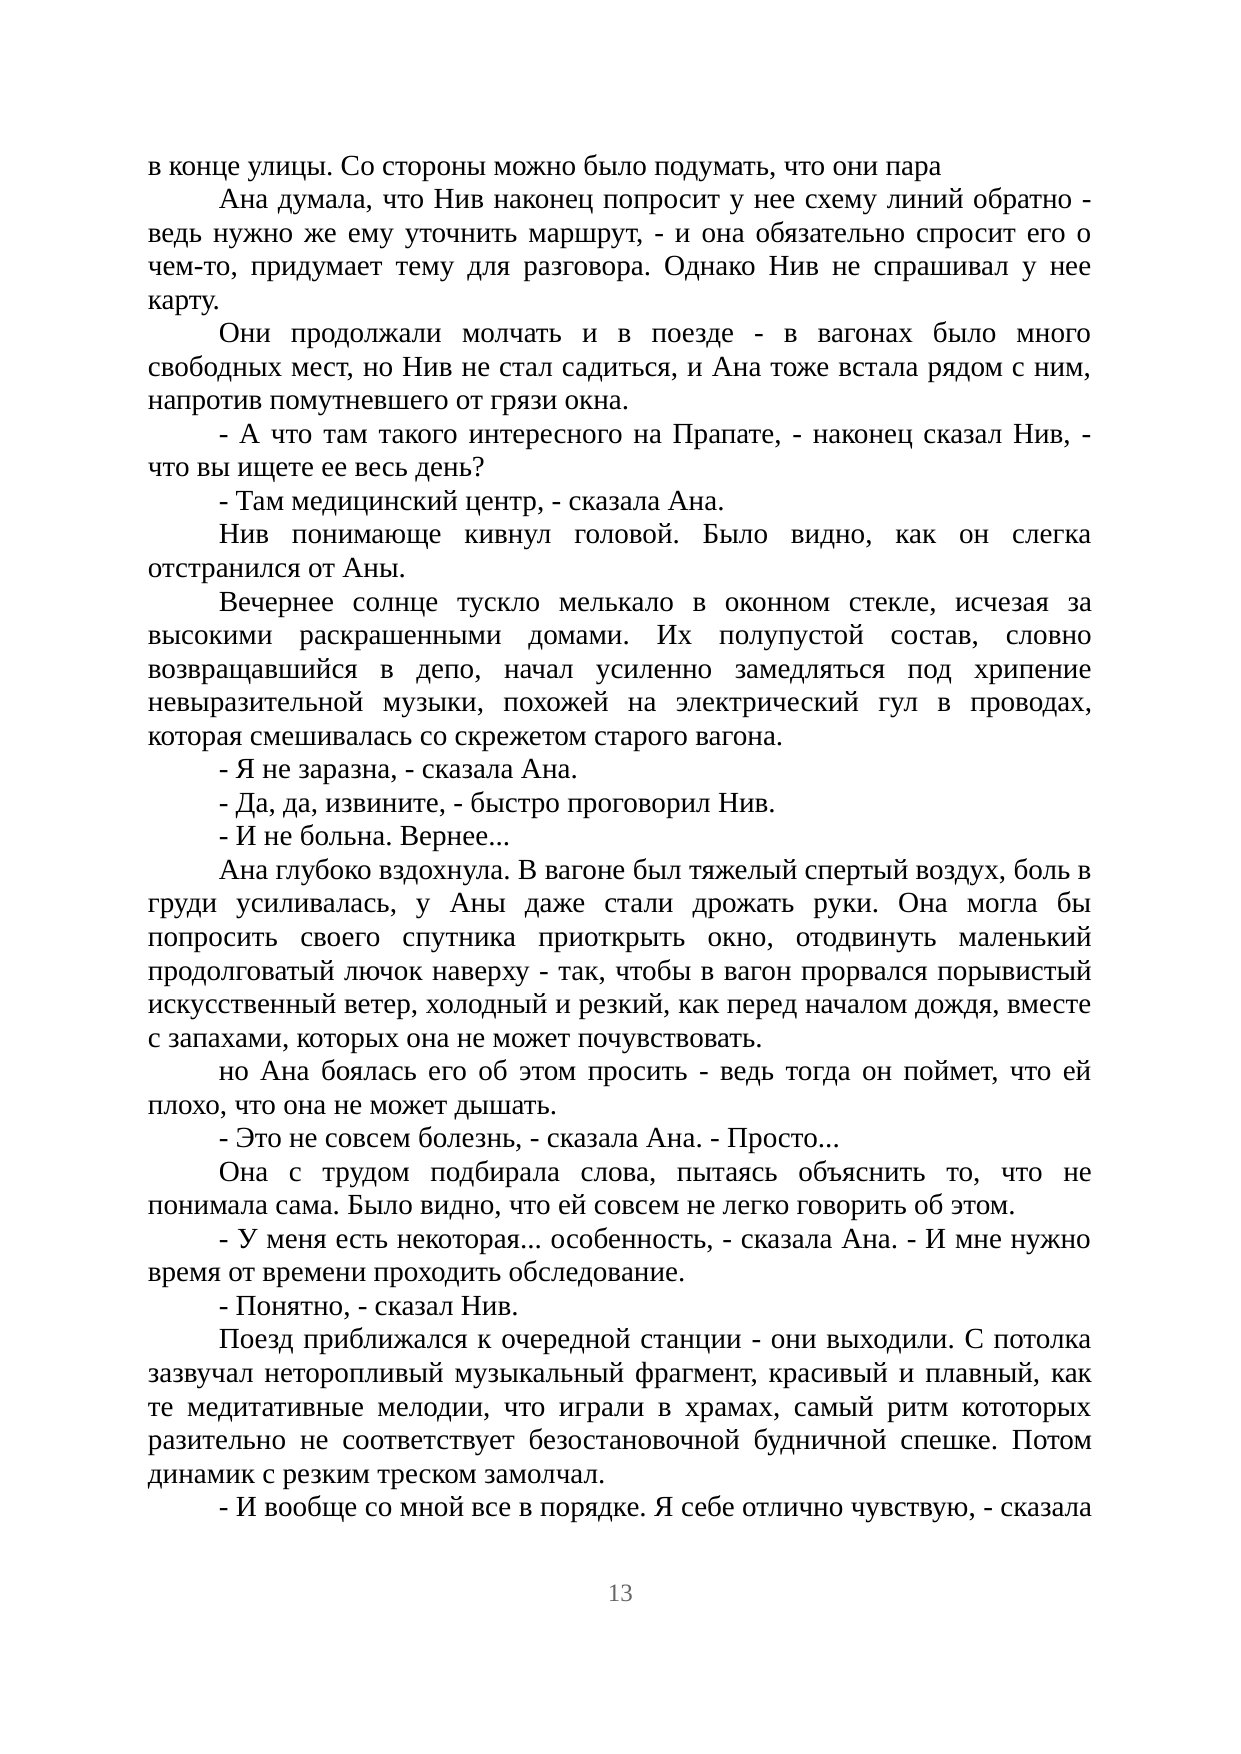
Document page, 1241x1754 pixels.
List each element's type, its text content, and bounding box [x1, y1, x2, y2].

text - И вообще со мной все в порядке. Я себе отлично чувствую, - сказала [148, 1489, 1093, 1523]
text - У меня есть некоторая... особенность, - сказала Ана. - И мне нужно время от времени проходить обследование. [148, 1221, 1093, 1288]
text - А что там такого интересного на Прапате, - наконец сказал Нив, - что вы ищете ее весь день? [148, 416, 1093, 483]
text но Ана боялась его об этом просить - ведь тогда он поймет, что ей плохо, что она не может дышать. [148, 1053, 1093, 1120]
text Нив понимающе кивнул головой. Было видно, как он слегка отстранился от Аны. [148, 517, 1093, 584]
text - И не больна. Вернее... [148, 818, 1093, 852]
text - Там медицинский центр, - сказала Ана. [148, 483, 1093, 517]
text в конце улицы. Со стороны можно было подумать, что они пара [148, 148, 1093, 181]
text Они продолжали молчать и в поезде - в вагонах было много свободных мест, но Нив не стал садиться, и Ана тоже встала рядом с ним, напротив помутневшего от грязи окна. [148, 315, 1093, 416]
text - Я не заразна, - сказала Ана. [148, 751, 1093, 785]
text - Да, да, извините, - быстро проговорил Нив. [148, 785, 1093, 818]
text Ана думала, что Нив наконец попросит у нее схему линий обратно - ведь нужно же ему уточнить маршрут, - и она обязательно спросит его о чем-то, придумает тему для разговора. Однако Нив не спрашивал у нее карту. [148, 181, 1093, 315]
text - Понятно, - сказал Нив. [148, 1288, 1093, 1322]
text Она с трудом подбирала слова, пытаясь объяснить то, что не понимала сама. Было видно, что ей совсем не легко говорить об этом. [148, 1154, 1093, 1221]
text - Это не совсем болезнь, - сказала Ана. - Просто... [148, 1120, 1093, 1154]
text Вечернее солнце тускло мелькало в оконном стекле, исчезая за высокими раскрашенными домами. Их полупустой состав, словно возвращавшийся в депо, начал усиленно замедляться под хрипение невыразительной музыки, похожей на электрический гул в проводах, которая смешивалась со скрежетом старого вагона. [148, 584, 1093, 751]
text Поезд приближался к очередной станции - они выходили. С потолка зазвучал неторопливый музыкальный фрагмент, красивый и плавный, как те медитативные мелодии, что играли в храмах, самый ритм кототорых разительно не соответствует безостановочной будничной спешке. Потом динамик с резким треском замолчал. [148, 1322, 1093, 1489]
text Ана глубоко вздохнула. В вагоне был тяжелый спертый воздух, боль в груди усиливалась, у Аны даже стали дрожать руки. Она могла бы попросить своего спутника приоткрыть окно, отодвинуть маленький продолговатый лючок наверху - так, чтобы в вагон прорвался порывистый искусственный ветер, холодный и резкий, как перед началом дождя, вместе с запахами, которых она не может почувствовать. [148, 852, 1093, 1053]
